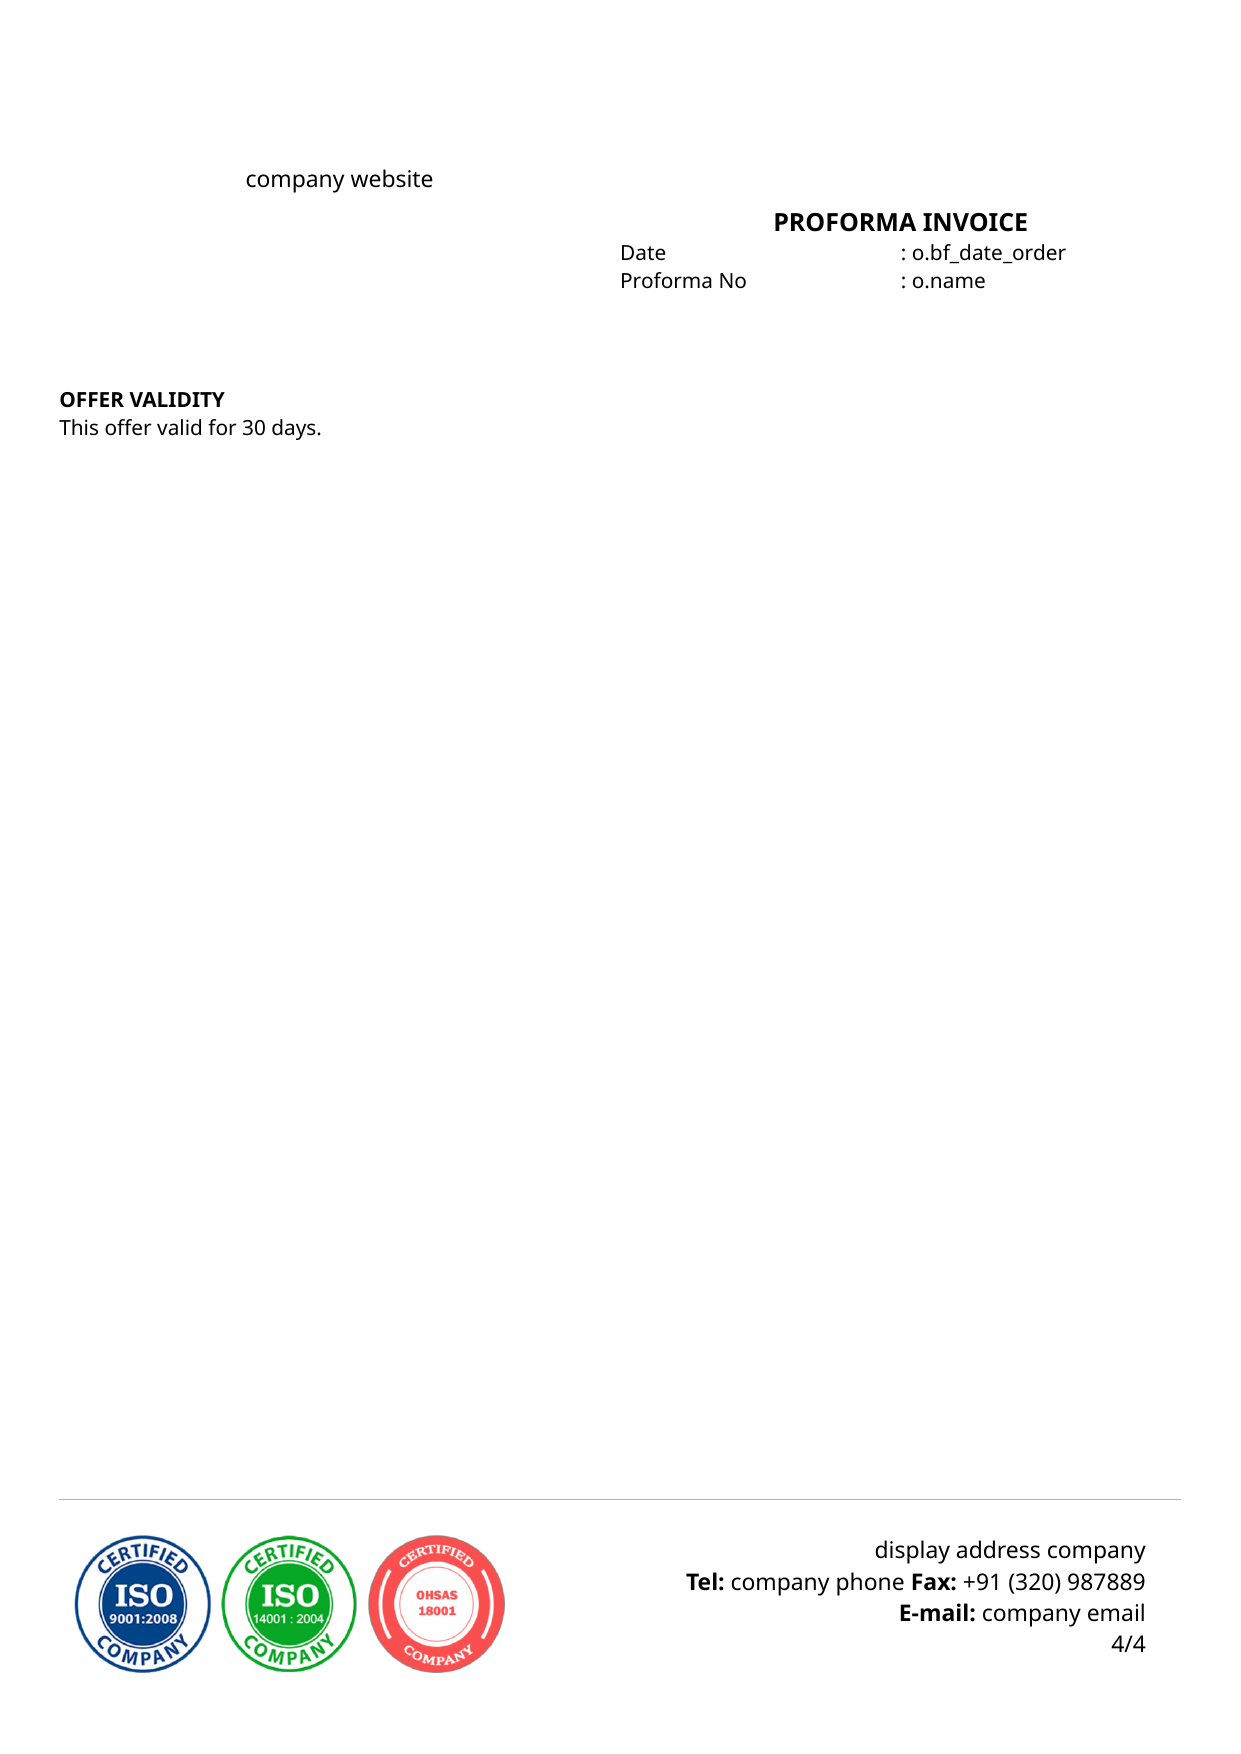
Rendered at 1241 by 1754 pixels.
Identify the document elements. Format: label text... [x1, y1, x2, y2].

text OFFER VALIDITY [59, 385, 1181, 413]
text This offer valid for 30 days. [59, 413, 1181, 442]
picture [65, 1527, 512, 1681]
